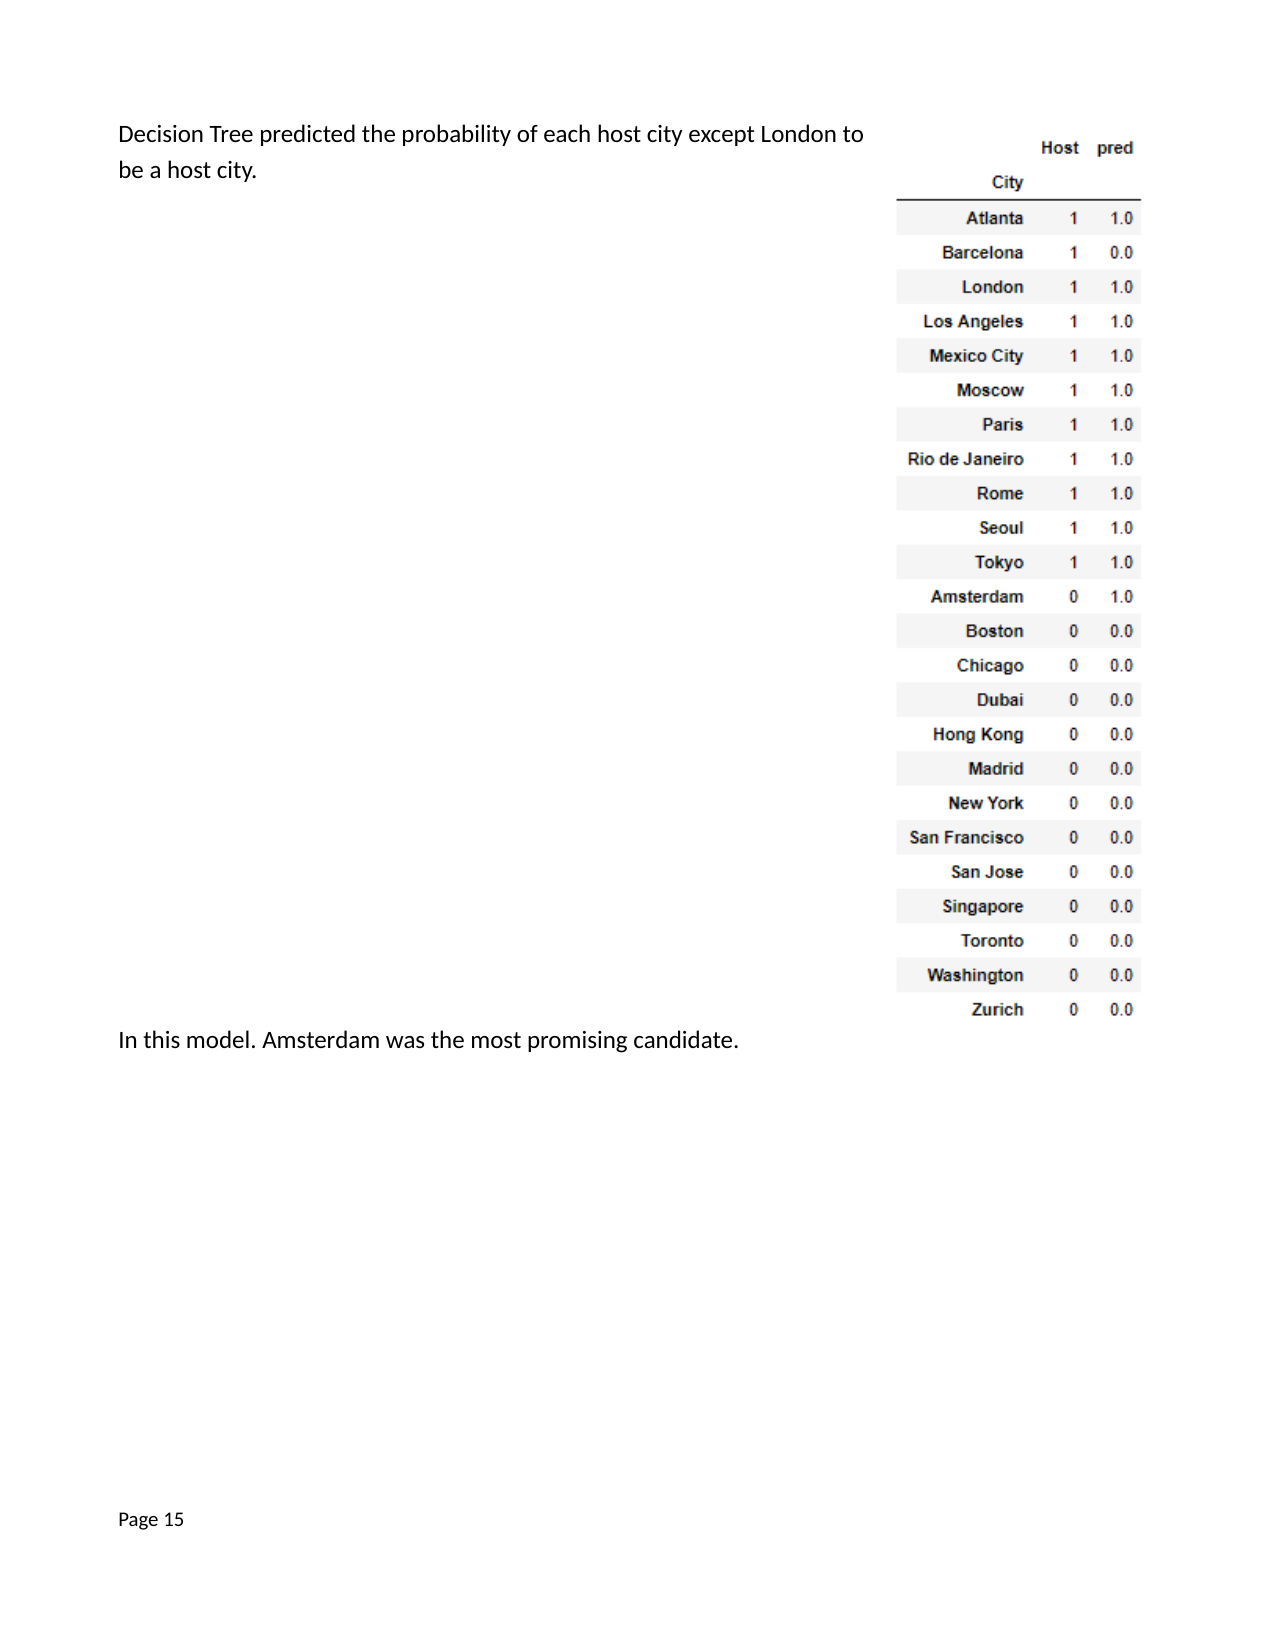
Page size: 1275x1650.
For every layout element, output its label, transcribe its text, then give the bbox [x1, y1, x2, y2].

text In this model. Amsterdam was the most promising candidate. [118, 1024, 1157, 1055]
picture [889, 118, 1157, 1033]
text Decision Tree predicted the probability of each host city except London to be a host city. [118, 118, 889, 185]
